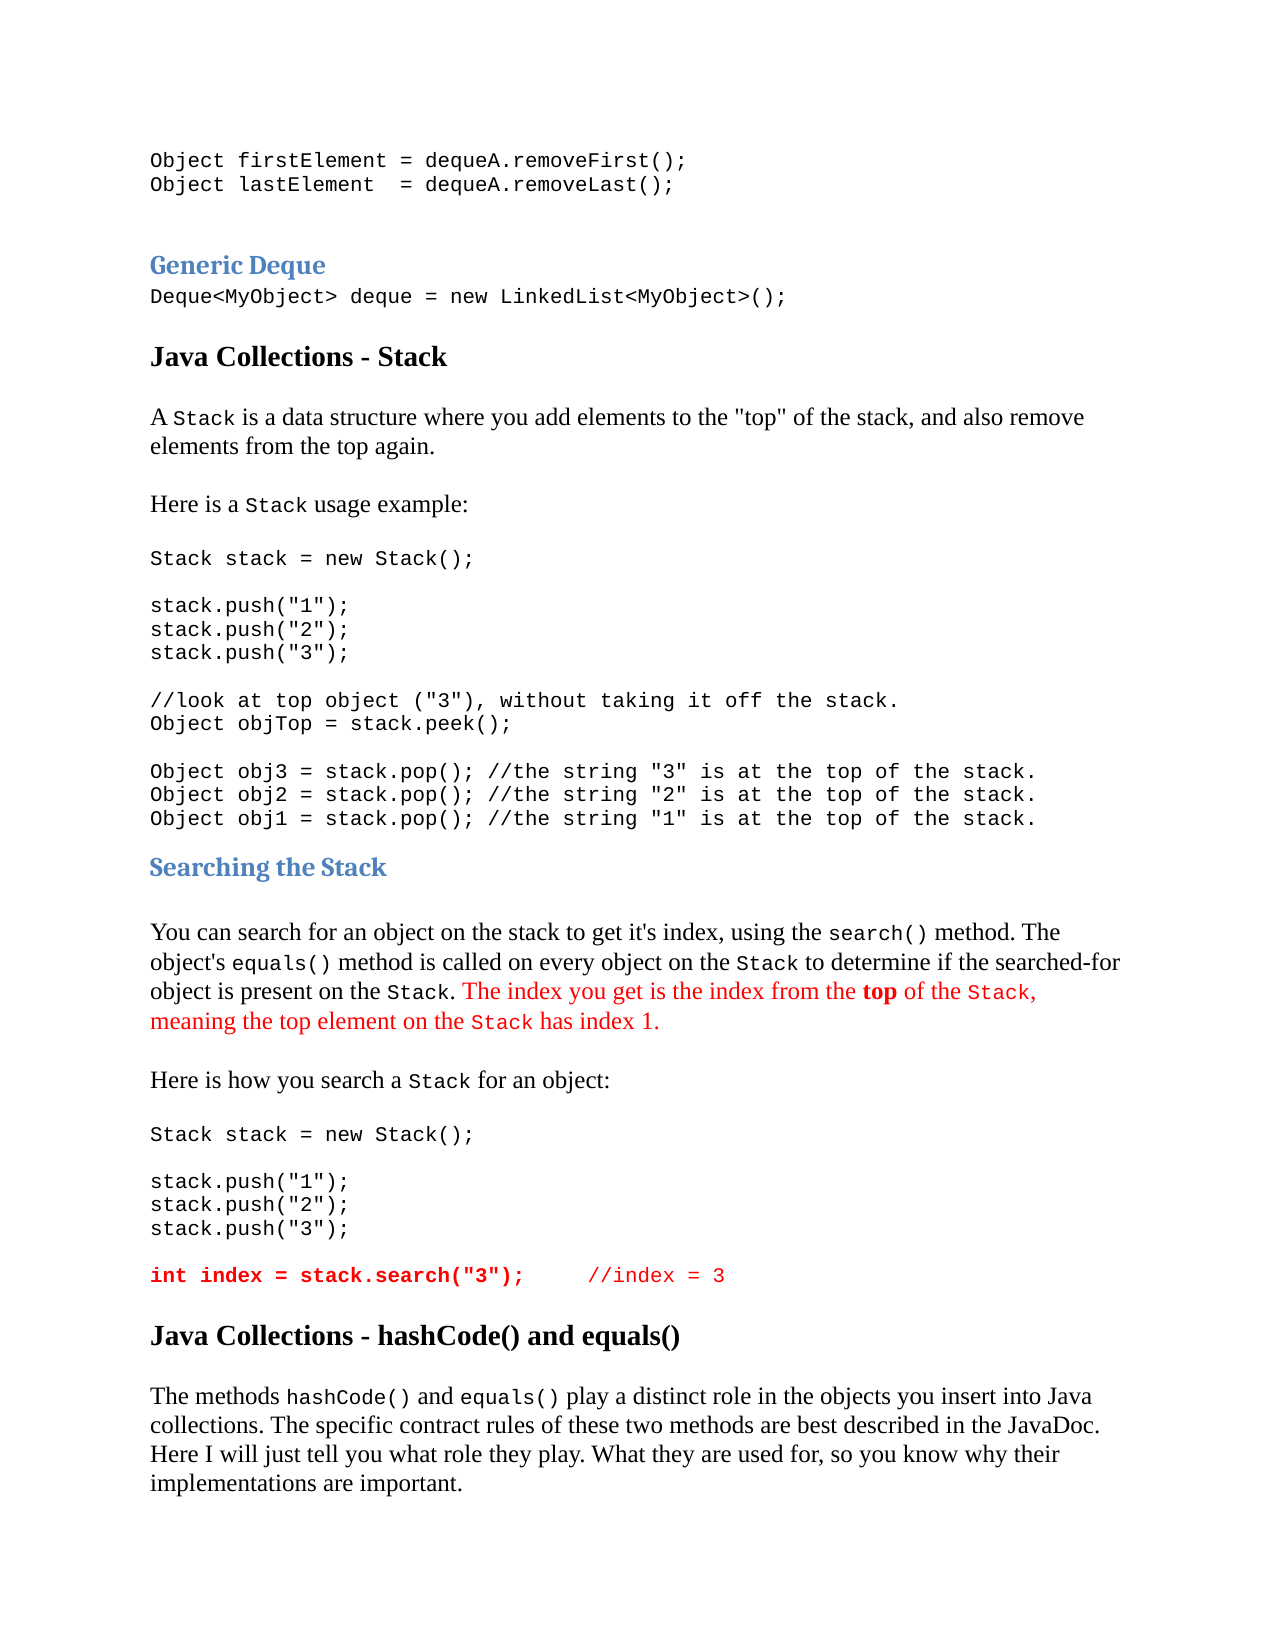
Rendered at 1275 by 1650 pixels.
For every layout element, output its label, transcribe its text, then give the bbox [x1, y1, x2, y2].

text stack.push("2"); [150, 619, 1125, 642]
subtitle Generic Deque [150, 250, 1125, 281]
text Deque<MyObject> deque = new LinkedList<MyObject>(); [150, 286, 1125, 310]
text Object lastElement = dequeA.removeLast(); [150, 174, 1125, 197]
text Stack stack = new Stack(); [150, 548, 1125, 571]
text A Stack is a data structure where you add elements to the "top" of the stack, and also remove elements from the top again. [150, 402, 1125, 460]
text Stack stack = new Stack(); [150, 1123, 1125, 1147]
text Object obj2 = stack.pop(); //the string "2" is at the top of the stack. [150, 784, 1125, 808]
text Object objTop = stack.peek(); [150, 713, 1125, 737]
text stack.push("1"); [150, 1171, 1125, 1194]
text You can search for an object on the stack to get it's index, using the search() method. The object's equals() method is called on every object on the Stack to determine if the searched-for object is present on the Stack. The index you get is the index from the top of the Stack, meaning the top element on the Stack has index 1. [150, 917, 1125, 1036]
subtitle Java Collections - Stack [150, 339, 1125, 372]
text stack.push("2"); [150, 1194, 1125, 1218]
text The methods hashCode() and equals() play a distinct role in the objects you insert into Java collections. The specific contract rules of these two methods are best described in the JavaDoc. Here I will just tell you what role they play. What they are used for, so you know why their implementations are important. [150, 1381, 1125, 1497]
text Object obj3 = stack.pop(); //the string "3" is at the top of the stack. [150, 761, 1125, 784]
text Here is how you search a Stack for an object: [150, 1065, 1125, 1094]
subtitle Java Collections - hashCode() and equals() [150, 1318, 1125, 1352]
text stack.push("1"); [150, 595, 1125, 619]
text //look at top object ("3"), without taking it off the stack. [150, 690, 1125, 713]
text stack.push("3"); [150, 1218, 1125, 1242]
text stack.push("3"); [150, 642, 1125, 666]
text Object firstElement = dequeA.removeFirst(); [150, 150, 1125, 174]
text Object obj1 = stack.pop(); //the string "1" is at the top of the stack. [150, 808, 1125, 832]
subtitle Searching the Stack [150, 852, 1125, 883]
text int index = stack.search("3"); //index = 3 [150, 1265, 1125, 1289]
text Here is a Stack usage example: [150, 489, 1125, 519]
